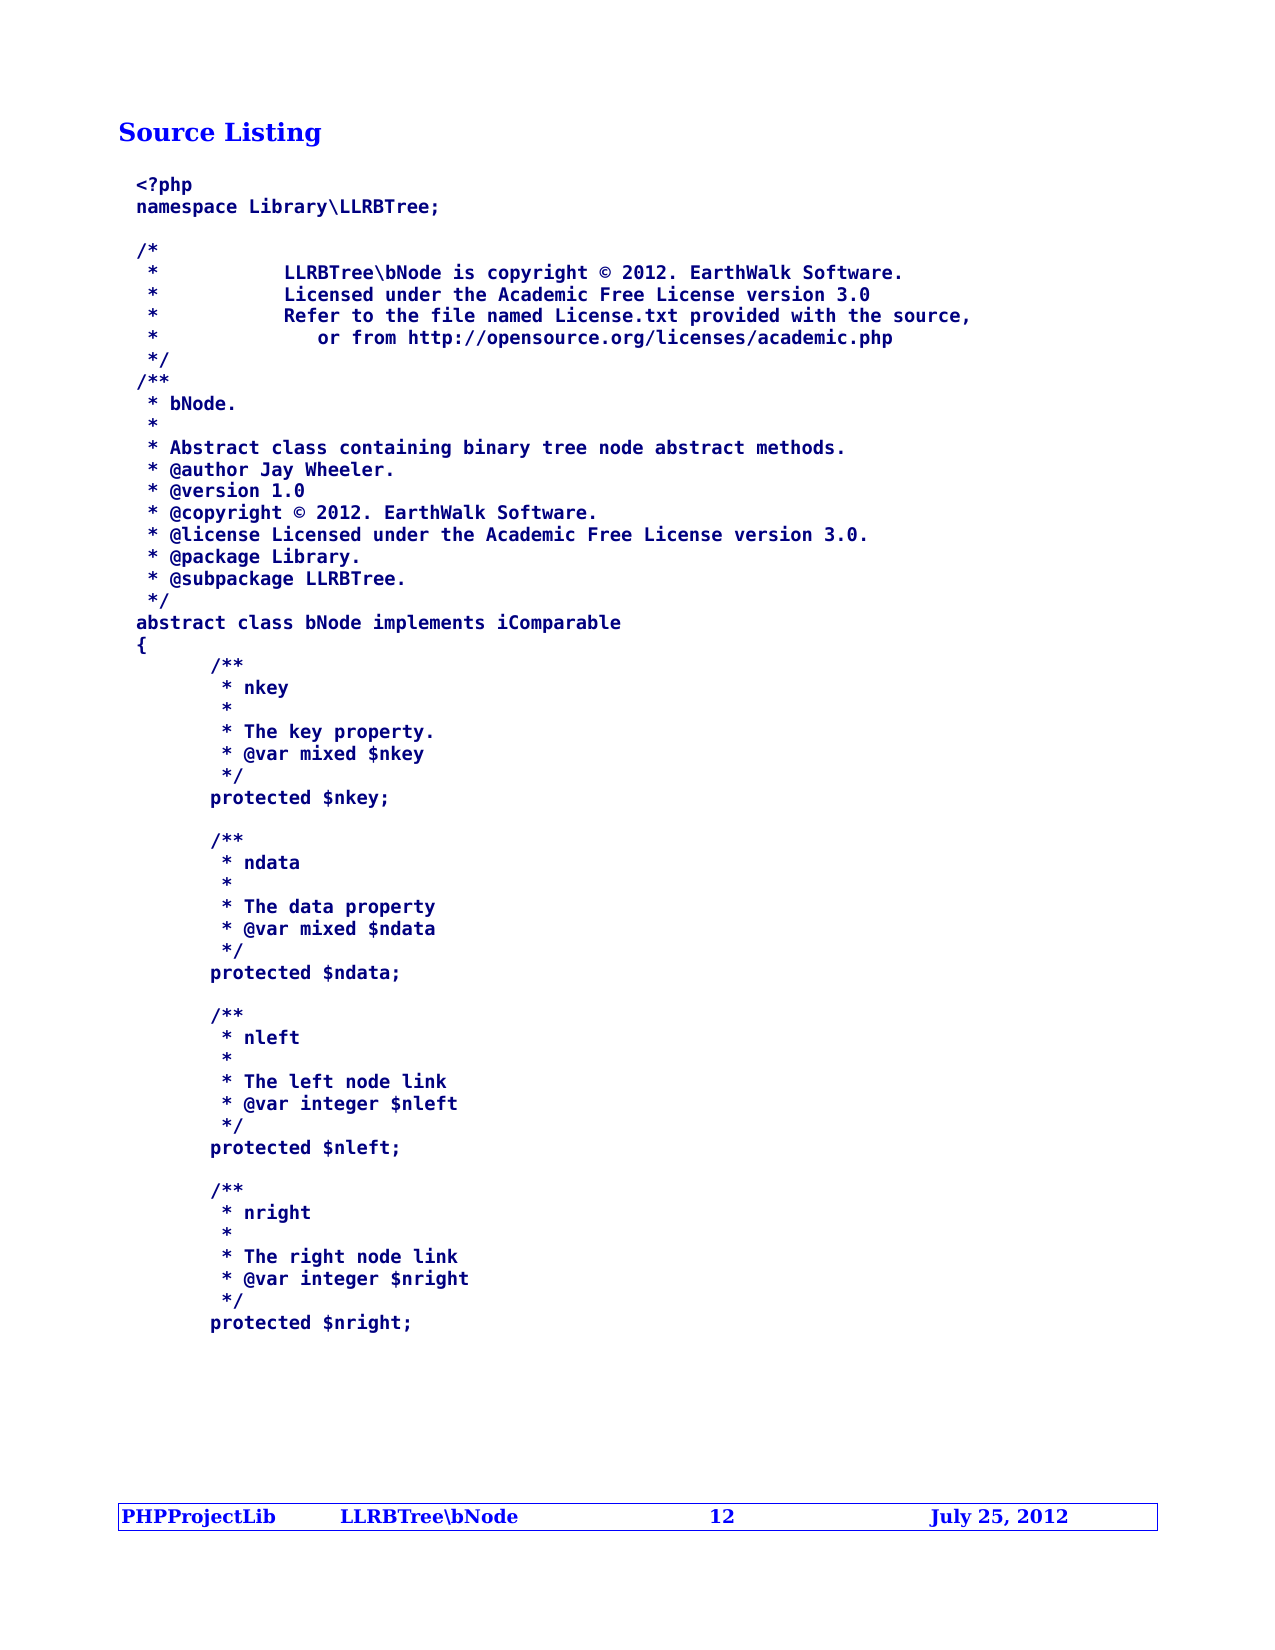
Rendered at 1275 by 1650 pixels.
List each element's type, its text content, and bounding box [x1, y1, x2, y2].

list * LLRBTree\bNode is copyright © 2012. EarthWalk Software. [136, 262, 1157, 283]
list /** [136, 655, 1157, 677]
list * @var integer $nright [136, 1268, 1157, 1290]
list * @subpackage LLRBTree. [136, 568, 1157, 590]
list */ [136, 1115, 1157, 1137]
list * [136, 874, 1157, 896]
list * @package Library. [136, 546, 1157, 568]
list * The right node link [136, 1246, 1157, 1268]
list * bNode. [136, 393, 1157, 415]
list * [136, 1224, 1157, 1246]
list protected $nleft; [136, 1137, 1157, 1158]
list /** [136, 1180, 1157, 1202]
list * nleft [136, 1027, 1157, 1049]
list * The left node link [136, 1071, 1157, 1093]
title Source Listing [118, 118, 1157, 147]
list * Abstract class containing binary tree node abstract methods. [136, 437, 1157, 458]
list */ [136, 590, 1157, 612]
list * [136, 699, 1157, 721]
list * @author Jay Wheeler. [136, 458, 1157, 480]
list * @version 1.0 [136, 480, 1157, 502]
list */ [136, 940, 1157, 962]
list * @copyright © 2012. EarthWalk Software. [136, 502, 1157, 524]
list * Refer to the file named License.txt provided with the source, [136, 305, 1157, 327]
list * @var mixed $nkey [136, 743, 1157, 765]
list */ [136, 1290, 1157, 1312]
list * @var mixed $ndata [136, 918, 1157, 940]
list protected $nright; [136, 1312, 1157, 1333]
list /** [136, 1005, 1157, 1027]
list */ [136, 349, 1157, 371]
list * nkey [136, 677, 1157, 699]
list * @license Licensed under the Academic Free License version 3.0. [136, 524, 1157, 546]
list namespace Library\LLRBTree; [136, 196, 1157, 218]
list * [136, 415, 1157, 437]
list */ [136, 765, 1157, 787]
list * [136, 1049, 1157, 1071]
list /* [136, 240, 1157, 262]
list * @var integer $nleft [136, 1093, 1157, 1115]
list protected $ndata; [136, 962, 1157, 983]
list * The data property [136, 896, 1157, 918]
list /** [136, 371, 1157, 393]
list * or from http://opensource.org/licenses/academic.php [136, 327, 1157, 349]
list /** [136, 830, 1157, 852]
list { [136, 633, 1157, 655]
list protected $nkey; [136, 787, 1157, 808]
list * nright [136, 1202, 1157, 1224]
list * The key property. [136, 721, 1157, 743]
list <?php [136, 174, 1157, 196]
list * ndata [136, 852, 1157, 874]
list abstract class bNode implements iComparable [136, 612, 1157, 633]
list * Licensed under the Academic Free License version 3.0 [136, 283, 1157, 305]
